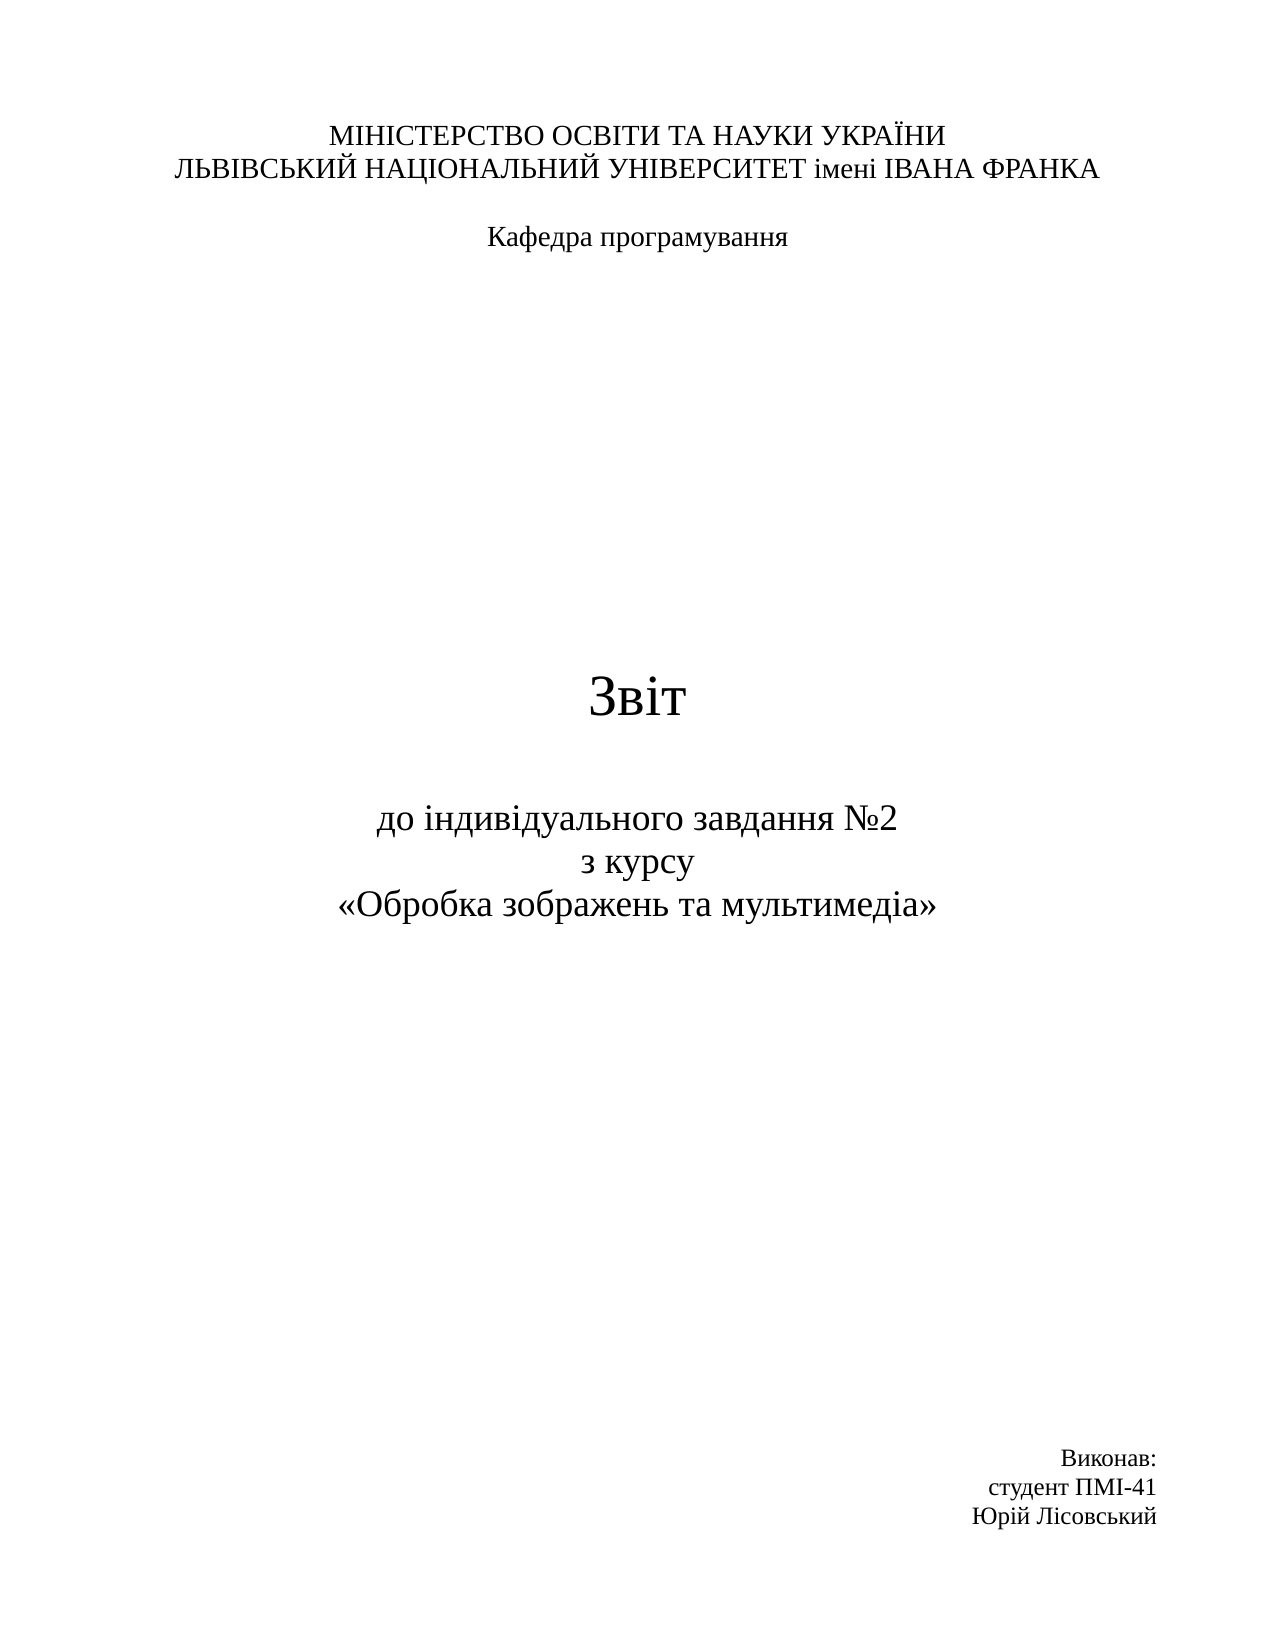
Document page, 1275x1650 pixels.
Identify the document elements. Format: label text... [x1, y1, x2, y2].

text «Обробка зображень та мультимедіа» [118, 881, 1157, 924]
text Виконав: [118, 1443, 1157, 1472]
text студент ПМІ-41 [118, 1472, 1157, 1501]
text Звіт [118, 661, 1157, 728]
text до індивідуального завдання №2 [118, 795, 1157, 838]
text з курсу [118, 838, 1157, 881]
text ЛЬВІВСЬКИЙ НАЦІОНАЛЬНИЙ УНІВЕРСИТЕТ імені ІВАНА ФРАНКА [118, 152, 1157, 185]
text Юрій Лісовський [118, 1501, 1157, 1530]
text Кафедра програмування [118, 219, 1157, 252]
text МІНІСТЕРСТВО ОСВІТИ ТА НАУКИ УКРАЇНИ [118, 118, 1157, 152]
